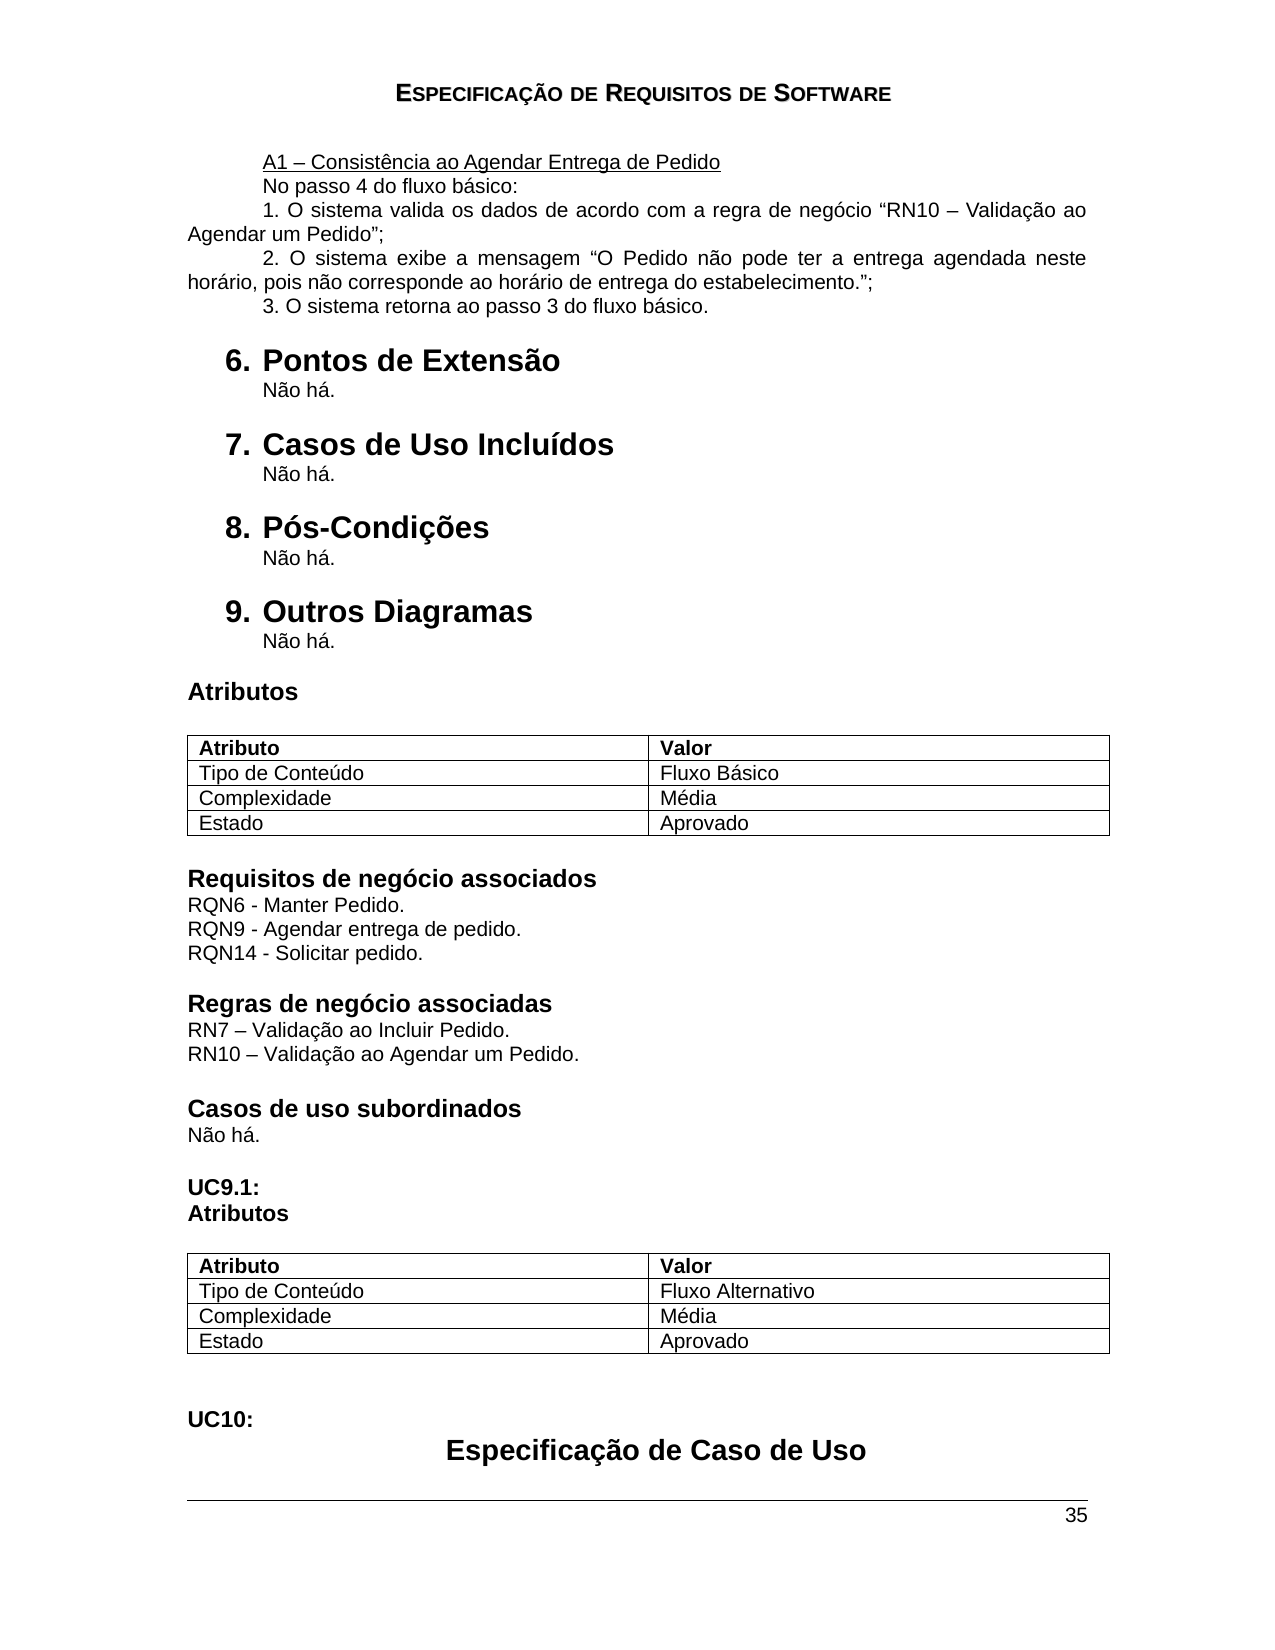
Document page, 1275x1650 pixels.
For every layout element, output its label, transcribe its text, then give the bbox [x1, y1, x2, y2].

text Não há. [187, 545, 1088, 569]
table_cell Aprovado [649, 1329, 1109, 1352]
text Requisitos de negócio associados [187, 864, 1088, 893]
text Não há. [187, 629, 1088, 653]
text 3. O sistema retorna ao passo 3 do fluxo básico. [187, 294, 1088, 318]
table_cell Complexidade [188, 1304, 648, 1327]
subtitle Outros Diagramas [225, 593, 1088, 629]
text Não há. [187, 461, 1088, 485]
table_header Valor [649, 1254, 1109, 1277]
text Atributos [187, 1200, 1088, 1226]
text Não há. [187, 378, 1088, 402]
table_cell Tipo de Conteúdo [188, 761, 648, 784]
text A1 – Consistência ao Agendar Entrega de Pedido [187, 150, 1088, 174]
text UC9.1: [187, 1173, 1088, 1200]
table_cell Fluxo Alternativo [649, 1279, 1109, 1302]
text UC10: [187, 1406, 1088, 1433]
table_cell Complexidade [188, 786, 648, 809]
table_cell Média [649, 1304, 1109, 1327]
table_cell Estado [188, 1329, 648, 1352]
table_cell Tipo de Conteúdo [188, 1279, 648, 1302]
subtitle Casos de Uso Incluídos [225, 426, 1088, 461]
text Especificação de Caso de Uso [225, 1433, 1088, 1466]
text RQN14 - Solicitar pedido. [187, 941, 1088, 965]
text Atributos [187, 677, 1088, 706]
text RN10 – Validação ao Agendar um Pedido. [187, 1042, 1088, 1066]
table_cell Estado [188, 811, 648, 834]
text RQN9 - Agendar entrega de pedido. [187, 917, 1088, 941]
text 1. O sistema valida os dados de acordo com a regra de negócio “RN10 – Validação ao Agendar um Pedido”; [187, 198, 1088, 246]
table_header Atributo [188, 736, 648, 759]
text Regras de negócio associadas [187, 989, 1088, 1018]
text Não há. [187, 1123, 1088, 1147]
table_cell Fluxo Básico [649, 761, 1109, 784]
table_cell Aprovado [649, 811, 1109, 834]
text RQN6 - Manter Pedido. [187, 893, 1088, 917]
table_header Atributo [188, 1254, 648, 1277]
text RN7 – Validação ao Incluir Pedido. [187, 1018, 1088, 1042]
text Casos de uso subordinados [187, 1094, 1088, 1123]
text 2. O sistema exibe a mensagem “O Pedido não pode ter a entrega agendada neste horário, pois não corresponde ao horário de entrega do estabelecimento.”; [187, 246, 1088, 294]
table_cell Média [649, 786, 1109, 809]
table_header Valor [649, 736, 1109, 759]
text No passo 4 do fluxo básico: [187, 174, 1088, 198]
subtitle Pós-Condições [225, 509, 1088, 545]
subtitle Pontos de Extensão [225, 342, 1088, 378]
